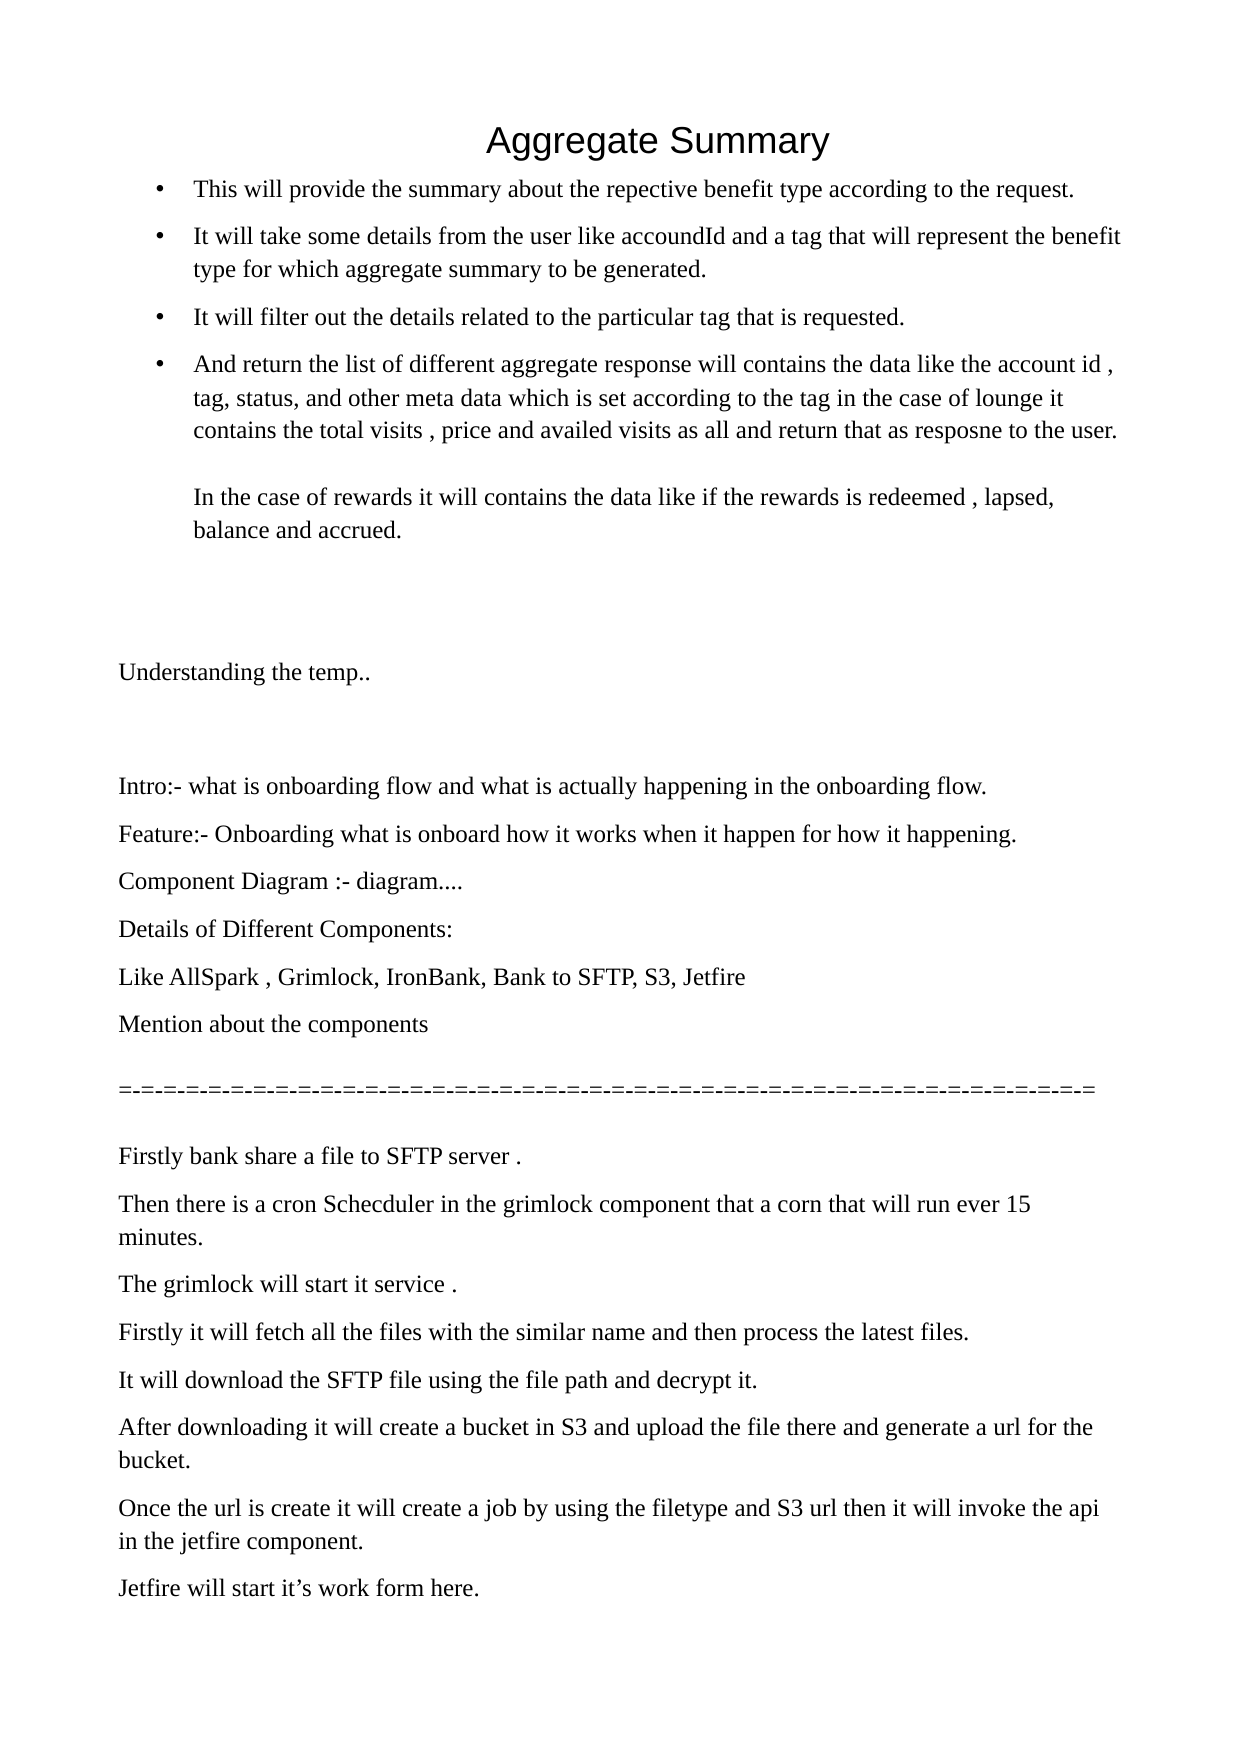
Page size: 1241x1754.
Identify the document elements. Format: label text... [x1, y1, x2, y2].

text After downloading it will create a bucket in S3 and upload the file there and generate a url for the bucket. [118, 1412, 1122, 1474]
text Like AllSpark , Grimlock, IronBank, Bank to SFTP, S3, Jetfire [118, 962, 1122, 990]
text It will download the SFTP file using the file path and decrypt it. [118, 1365, 1122, 1393]
text Firstly it will fetch all the files with the similar name and then process the latest files. [118, 1317, 1122, 1346]
text Feature:- Onboarding what is onboard how it works when it happen for how it happening. [118, 819, 1122, 847]
text Understanding the temp.. [118, 657, 1122, 686]
text Component Diagram :- diagram.... [118, 866, 1122, 895]
list It will filter out the details related to the particular tag that is requested. [156, 302, 1122, 331]
subtitle Aggregate Summary [156, 118, 1122, 161]
list It will take some details from the user like accoundId and a tag that will represent the benefit type for which aggregate summary to be generated. [156, 221, 1122, 283]
text Then there is a cron Schecduler in the grimlock component that a corn that will run ever 15 minutes. [118, 1189, 1122, 1251]
text Details of Different Components: [118, 914, 1122, 943]
text Mention about the components =-=-=-=-=-=-=-=-=-=-=-=-=-=-=-=-=-=-=-=-=-=-=-=-=-=-=-=-=-=-=-=-=-=-=-=-=-=-=-=-=-=-=-= Firstly bank share a file to SFTP server . [118, 1009, 1122, 1170]
text The grimlock will start it service . [118, 1269, 1122, 1298]
text Intro:- what is onboarding flow and what is actually happening in the onboarding flow. [118, 705, 1122, 800]
list This will provide the summary about the repective benefit type according to the request. [156, 174, 1122, 202]
text Jetfire will start it’s work form here. [118, 1573, 1122, 1602]
list And return the list of different aggregate response will contains the data like the account id , tag, status, and other meta data which is set according to the tag in the case of lounge it contains the total visits , price and availed visits as all and return that as resposne to the user. In the case of rewards it will contains the data like if the rewards is redeemed , lapsed, balance and accrued. [156, 349, 1122, 543]
text Once the url is create it will create a job by using the filetype and S3 url then it will invoke the api in the jetfire component. [118, 1493, 1122, 1555]
